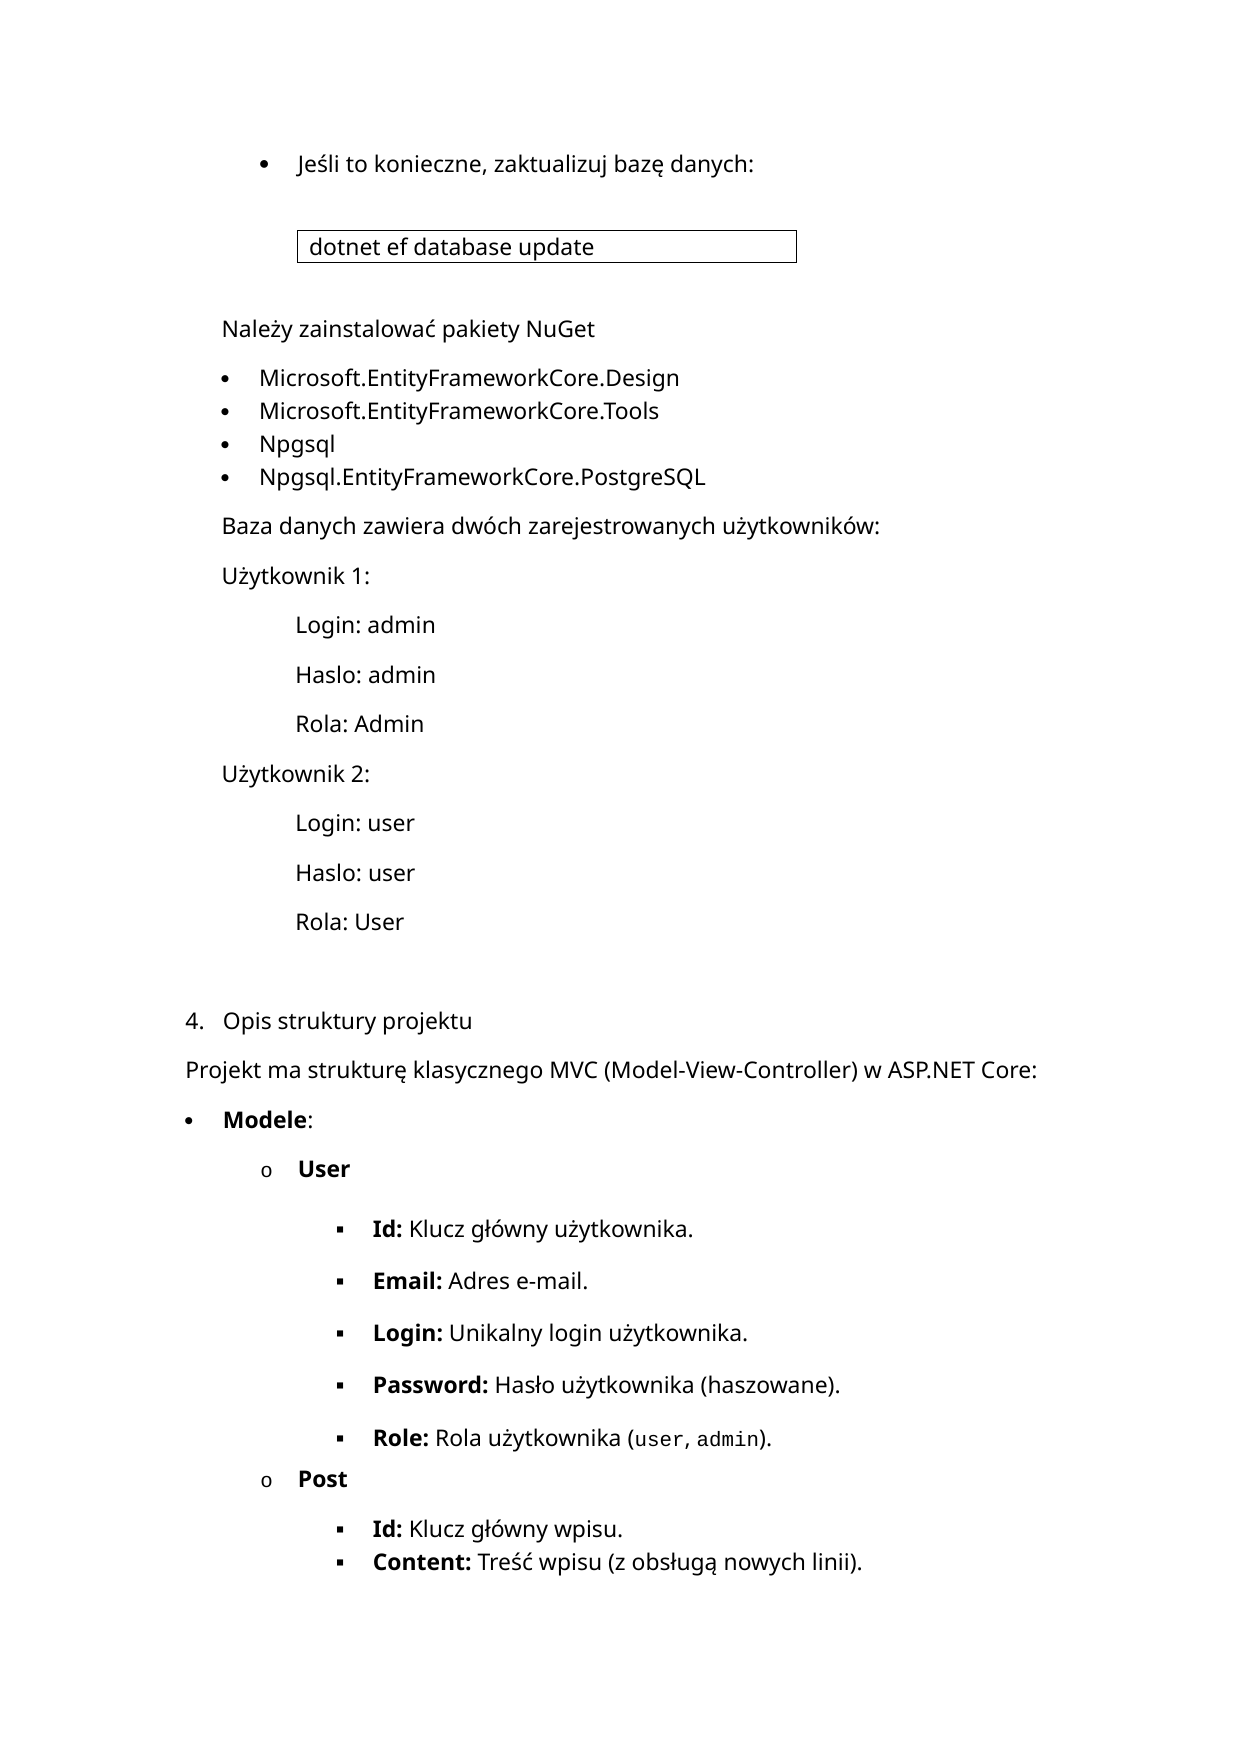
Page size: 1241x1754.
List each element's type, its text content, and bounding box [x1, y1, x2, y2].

text Rola: User [295, 906, 1093, 937]
list Login: Unikalny login użytkownika. [335, 1317, 1093, 1349]
list Opis struktury projektu [185, 1005, 1093, 1036]
text Login: user [295, 807, 1093, 838]
list Microsoft.EntityFrameworkCore.Tools [221, 395, 1093, 426]
text Użytkownik 1: [221, 559, 1093, 591]
list Content: Treść wpisu (z obsługą nowych linii). [335, 1546, 1093, 1577]
table_header dotnet ef database update [298, 231, 796, 262]
text Użytkownik 2: [221, 757, 1093, 789]
text Haslo: user [295, 856, 1093, 888]
list Npgsql [221, 428, 1093, 459]
text Należy zainstalować pakiety NuGet [221, 313, 1093, 344]
list Npgsql.EntityFrameworkCore.PostgreSQL [221, 461, 1093, 492]
text Haslo: admin [295, 658, 1093, 690]
list Id: Klucz główny użytkownika. [335, 1213, 1093, 1244]
list Jeśli to konieczne, zaktualizuj bazę danych: [260, 148, 1093, 179]
text Login: admin [295, 609, 1093, 640]
list Role: Rola użytkownika (user, admin). [335, 1422, 1093, 1453]
list Microsoft.EntityFrameworkCore.Design [221, 362, 1093, 393]
list Modele: [185, 1104, 1093, 1135]
list Id: Klucz główny wpisu. [335, 1513, 1093, 1544]
list Email: Adres e-mail. [335, 1265, 1093, 1297]
text Baza danych zawiera dwóch zarejestrowanych użytkowników: [221, 510, 1093, 541]
text Projekt ma strukturę klasycznego MVC (Model-View-Controller) w ASP.NET Core: [185, 1054, 1093, 1086]
list Post [260, 1463, 1093, 1494]
list Password: Hasło użytkownika (haszowane). [335, 1369, 1093, 1401]
text Rola: Admin [295, 708, 1093, 739]
list User [260, 1153, 1093, 1184]
